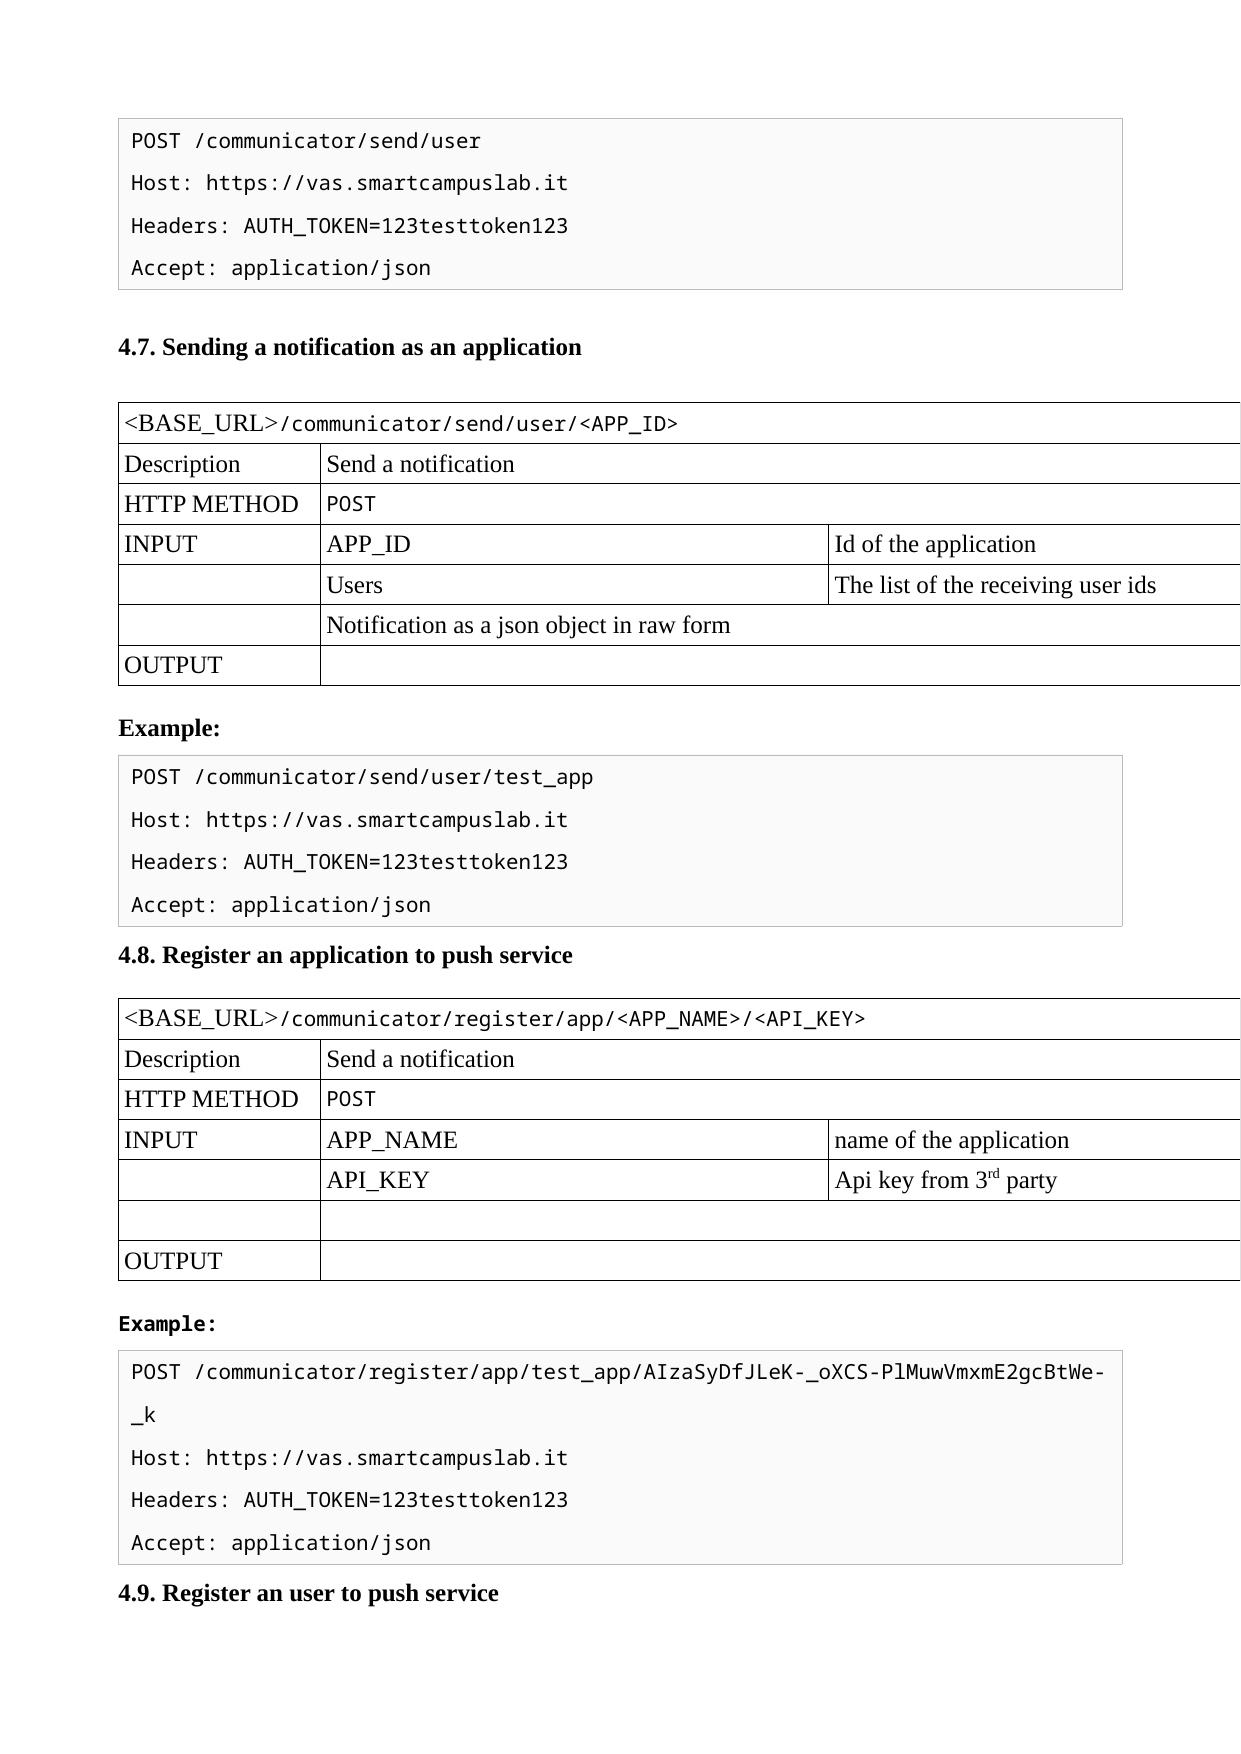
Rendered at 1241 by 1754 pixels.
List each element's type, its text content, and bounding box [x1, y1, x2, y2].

text Accept: application/json [119, 1520, 1122, 1564]
text POST /communicator/send/user/test_app [119, 756, 1122, 791]
table_cell INPUT [119, 525, 320, 564]
table_cell Send a notification [321, 1040, 1240, 1079]
table_cell [119, 1201, 320, 1240]
text Headers: AUTH_TOKEN=123testtoken123 [119, 840, 1122, 876]
text Headers: AUTH_TOKEN=123testtoken123 [119, 1478, 1122, 1514]
table_cell Send a notification [321, 444, 1240, 483]
table_cell [321, 1241, 1240, 1280]
table_cell Notification as a json object in raw form [321, 605, 1240, 644]
table_cell The list of the receiving user ids [829, 565, 1240, 604]
text Headers: AUTH_TOKEN=123testtoken123 [119, 203, 1122, 239]
table_cell OUTPUT [119, 646, 320, 685]
text POST /communicator/send/user [119, 119, 1122, 154]
table_cell [119, 565, 320, 604]
text Host: https://vas.smartcampuslab.it [119, 1435, 1122, 1471]
table_cell HTTP METHOD [119, 484, 320, 523]
table_cell HTTP METHOD [119, 1080, 320, 1119]
table_cell Id of the application [829, 525, 1240, 564]
table_cell [321, 1201, 1240, 1240]
table_cell Api key from 3rd party [829, 1160, 1240, 1200]
table_header <BASE_URL>/communicator/register/app/<APP_NAME>/<API_KEY> [119, 999, 1240, 1038]
table_cell Users [321, 565, 828, 604]
text 4.7. Sending a notification as an application [118, 332, 1122, 361]
table_cell INPUT [119, 1120, 320, 1159]
table_cell [321, 646, 1240, 685]
text Accept: application/json [119, 882, 1122, 926]
table_cell APP_NAME [321, 1120, 828, 1159]
table_cell APP_ID [321, 525, 828, 564]
text Host: https://vas.smartcampuslab.it [119, 161, 1122, 197]
table_cell API_KEY [321, 1160, 828, 1200]
table_cell [119, 1160, 320, 1200]
text Host: https://vas.smartcampuslab.it [119, 797, 1122, 833]
table_cell Description [119, 444, 320, 483]
text POST /communicator/register/app/test_app/AIzaSyDfJLeK-_oXCS-PlMuwVmxmE2gcBtWe-_k [119, 1351, 1122, 1428]
text 4.9. Register an user to push service [118, 1578, 1122, 1607]
table_cell POST [321, 1080, 1240, 1119]
table_cell POST [321, 484, 1240, 523]
table_cell Description [119, 1040, 320, 1079]
table_cell OUTPUT [119, 1241, 320, 1280]
table_cell name of the application [829, 1120, 1240, 1159]
table_cell [119, 605, 320, 644]
table_header <BASE_URL>/communicator/send/user/<APP_ID> [119, 403, 1240, 443]
text Example: [118, 1309, 1122, 1337]
text Example: [118, 713, 1122, 742]
text 4.8. Register an application to push service [118, 940, 1122, 969]
text Accept: application/json [119, 246, 1122, 289]
